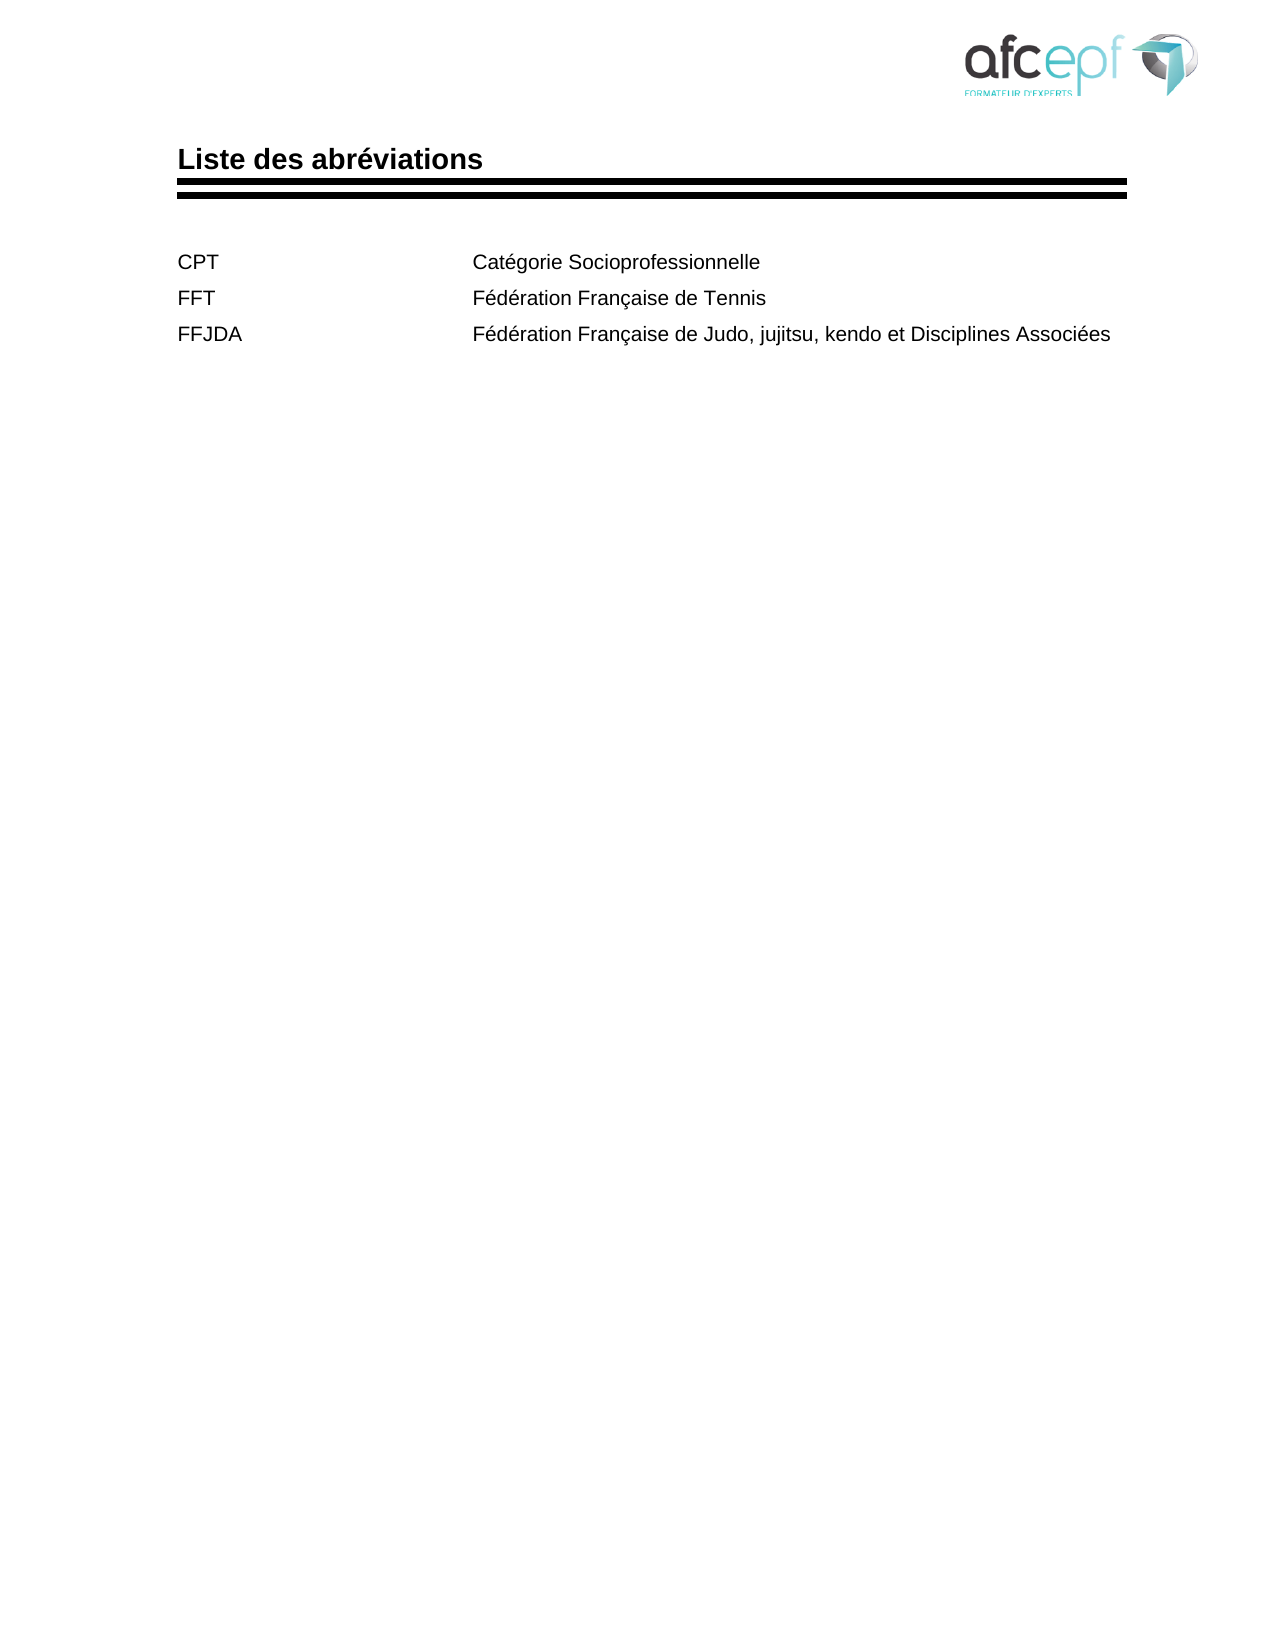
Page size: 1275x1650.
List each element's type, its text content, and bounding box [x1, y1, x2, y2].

picture [965, 33, 1199, 97]
text Liste des abréviations [177, 142, 1127, 178]
list FFJDA Fédération Française de Judo, jujitsu, kendo et Disciplines Associées [177, 321, 1127, 345]
list CPT Catégorie Socioprofessionnelle [177, 249, 1127, 273]
text [177, 185, 1127, 192]
list FFT Fédération Française de Tennis [177, 286, 1127, 309]
